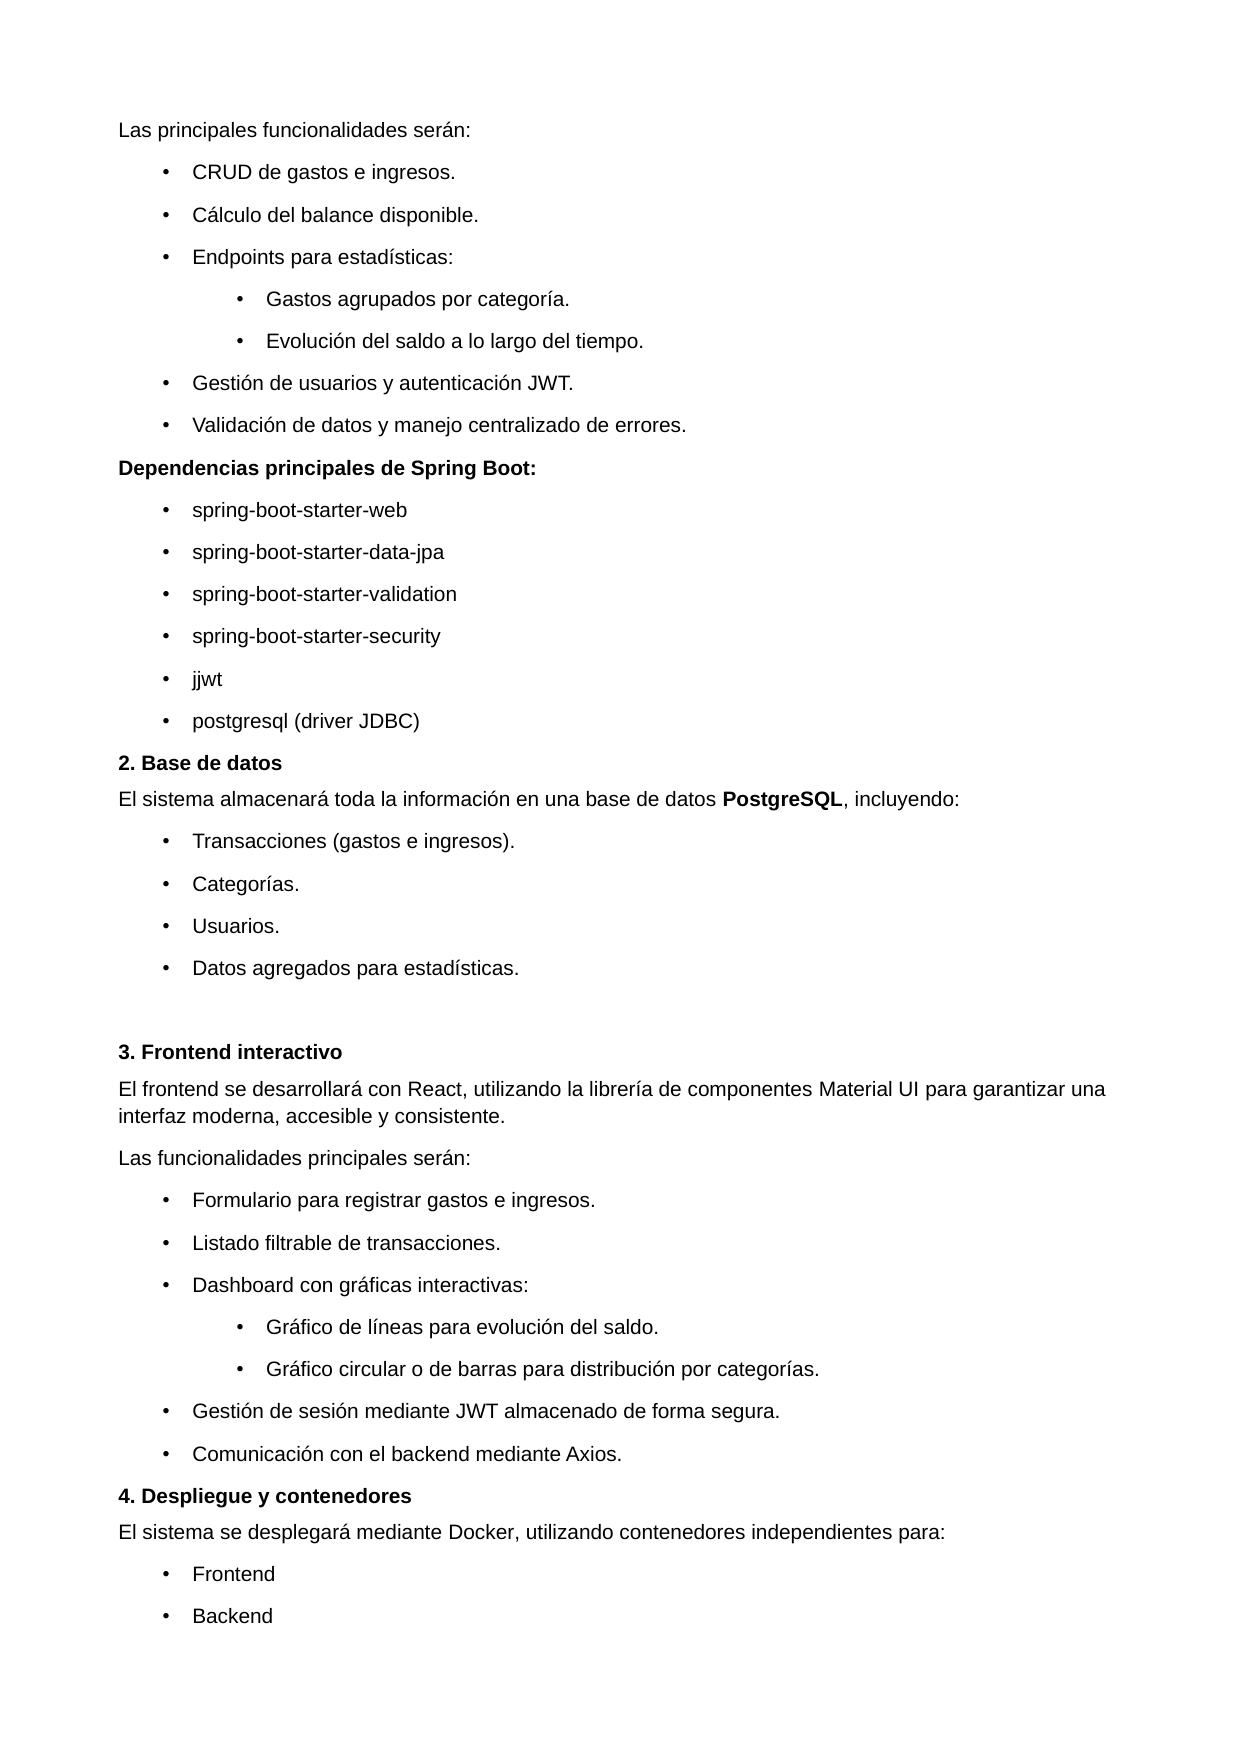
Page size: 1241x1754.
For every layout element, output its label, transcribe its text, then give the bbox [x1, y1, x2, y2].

text El sistema se desplegará mediante Docker, utilizando contenedores independientes para: [118, 1520, 1122, 1544]
subtitle 2. Base de datos [118, 751, 1122, 775]
list Frontend [162, 1562, 1122, 1586]
list postgresql (driver JDBC) [162, 708, 1122, 733]
list Transacciones (gastos e ingresos). [162, 829, 1122, 853]
list Evolución del saldo a lo largo del tiempo. [236, 329, 1122, 353]
list Backend [162, 1604, 1122, 1628]
list Formulario para registrar gastos e ingresos. [162, 1188, 1122, 1212]
list Categorías. [162, 871, 1122, 896]
list CRUD de gastos e ingresos. [162, 160, 1122, 184]
text Dependencias principales de Spring Boot: [118, 456, 1122, 479]
list Cálculo del balance disponible. [162, 202, 1122, 226]
list spring-boot-starter-validation [162, 582, 1122, 606]
subtitle 4. Despliegue y contenedores [118, 1483, 1122, 1507]
text Las funcionalidades principales serán: [118, 1146, 1122, 1170]
list Datos agregados para estadísticas. [162, 956, 1122, 980]
subtitle 3. Frontend interactivo [118, 1040, 1122, 1064]
list jjwt [162, 666, 1122, 690]
list spring-boot-starter-web [162, 498, 1122, 522]
list Endpoints para estadísticas: [162, 244, 1122, 269]
text El sistema almacenará toda la información en una base de datos PostgreSQL, incluyendo: [118, 787, 1122, 811]
list Gestión de sesión mediante JWT almacenado de forma segura. [162, 1399, 1122, 1423]
text Las principales funcionalidades serán: [118, 118, 1122, 142]
list Gráfico circular o de barras para distribución por categorías. [236, 1357, 1122, 1381]
list Usuarios. [162, 914, 1122, 938]
list spring-boot-starter-security [162, 624, 1122, 648]
list Gráfico de líneas para evolución del saldo. [236, 1315, 1122, 1339]
text El frontend se desarrollará con React, utilizando la librería de componentes Material UI para garantizar una interfaz moderna, accesible y consistente. [118, 1077, 1122, 1128]
list Validación de datos y manejo centralizado de errores. [162, 413, 1122, 437]
list Gastos agrupados por categoría. [236, 287, 1122, 311]
list Listado filtrable de transacciones. [162, 1230, 1122, 1254]
list Comunicación con el backend mediante Axios. [162, 1441, 1122, 1465]
list Gestión de usuarios y autenticación JWT. [162, 371, 1122, 395]
list spring-boot-starter-data-jpa [162, 540, 1122, 564]
list Dashboard con gráficas interactivas: [162, 1273, 1122, 1297]
